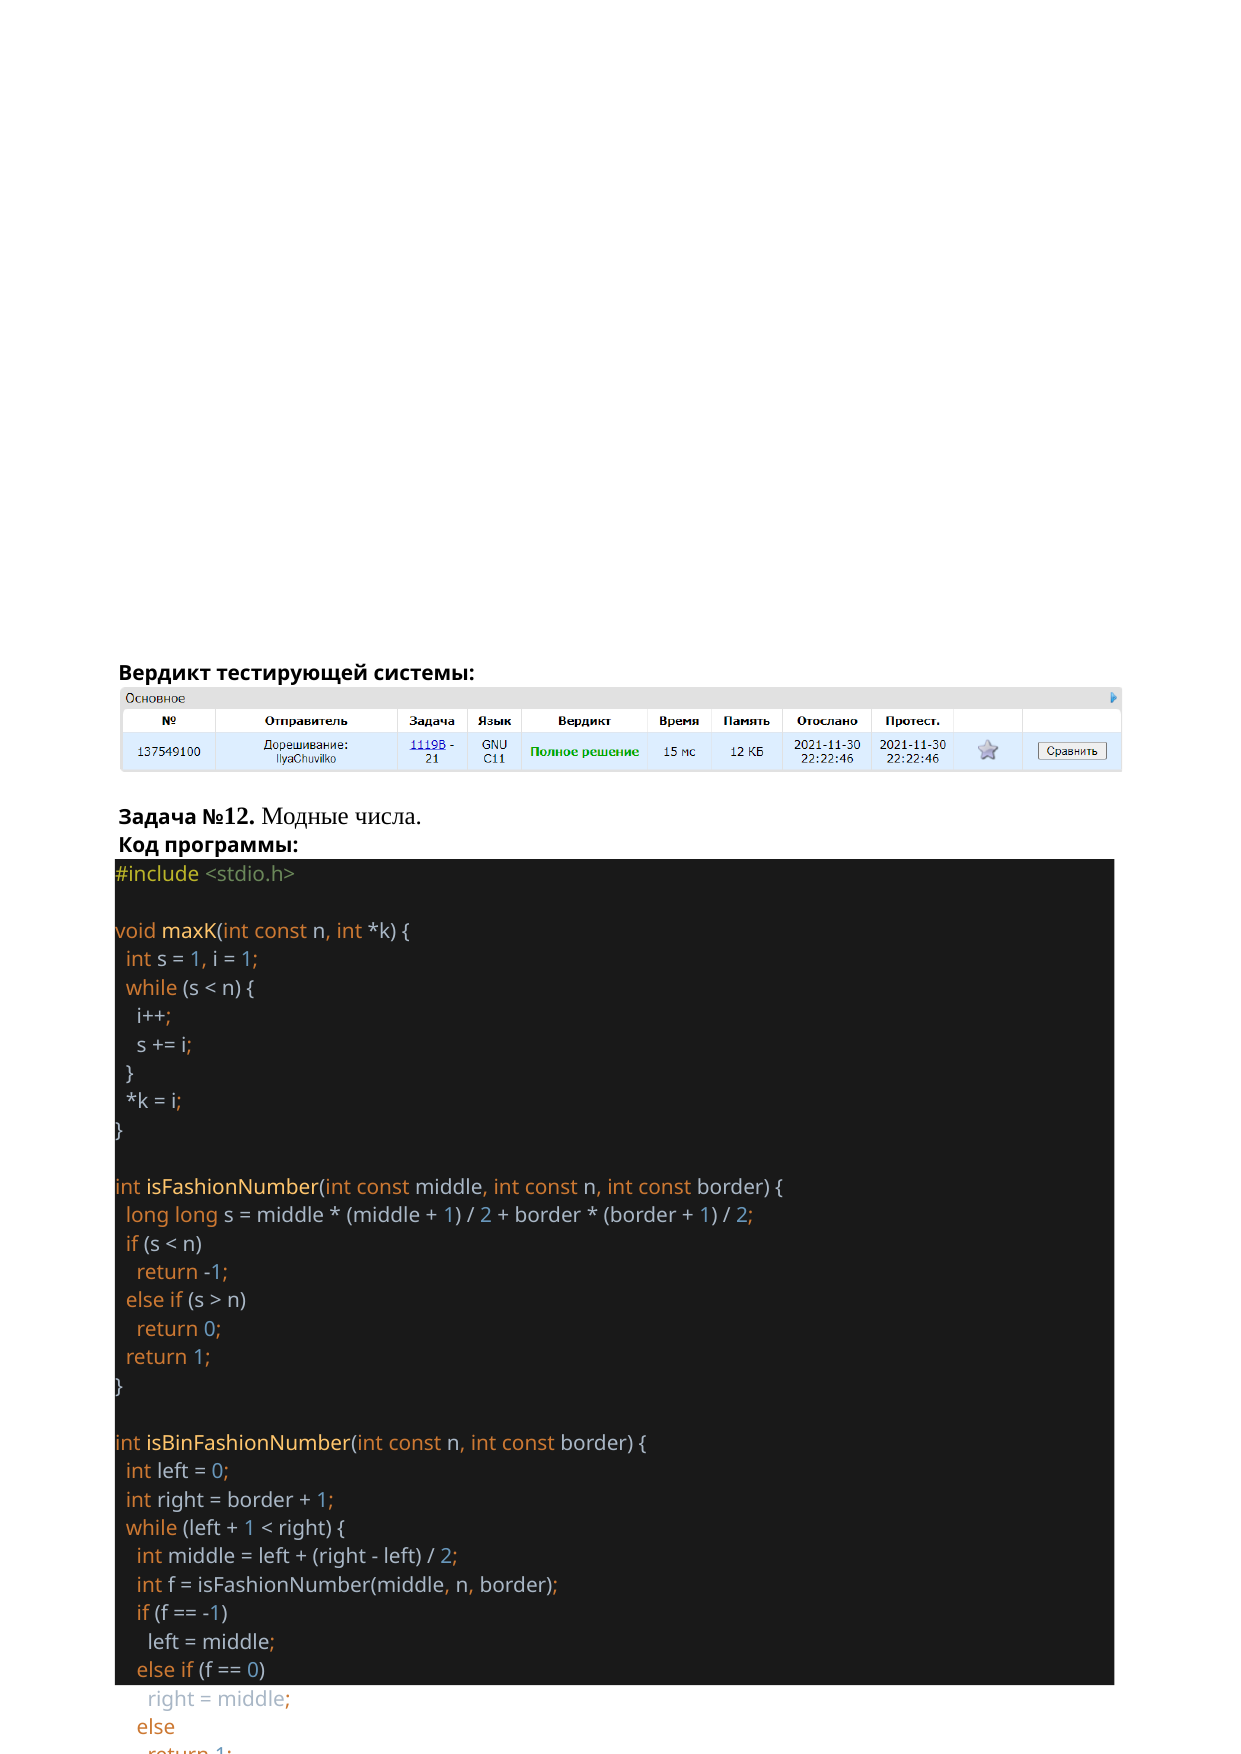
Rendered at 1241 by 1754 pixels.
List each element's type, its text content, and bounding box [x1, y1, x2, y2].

text Код программы: [118, 831, 1122, 859]
text Задача №12. Модные числа. [118, 801, 1122, 831]
picture [118, 686, 1123, 773]
text Вердикт тестирующей системы: [118, 658, 1122, 686]
